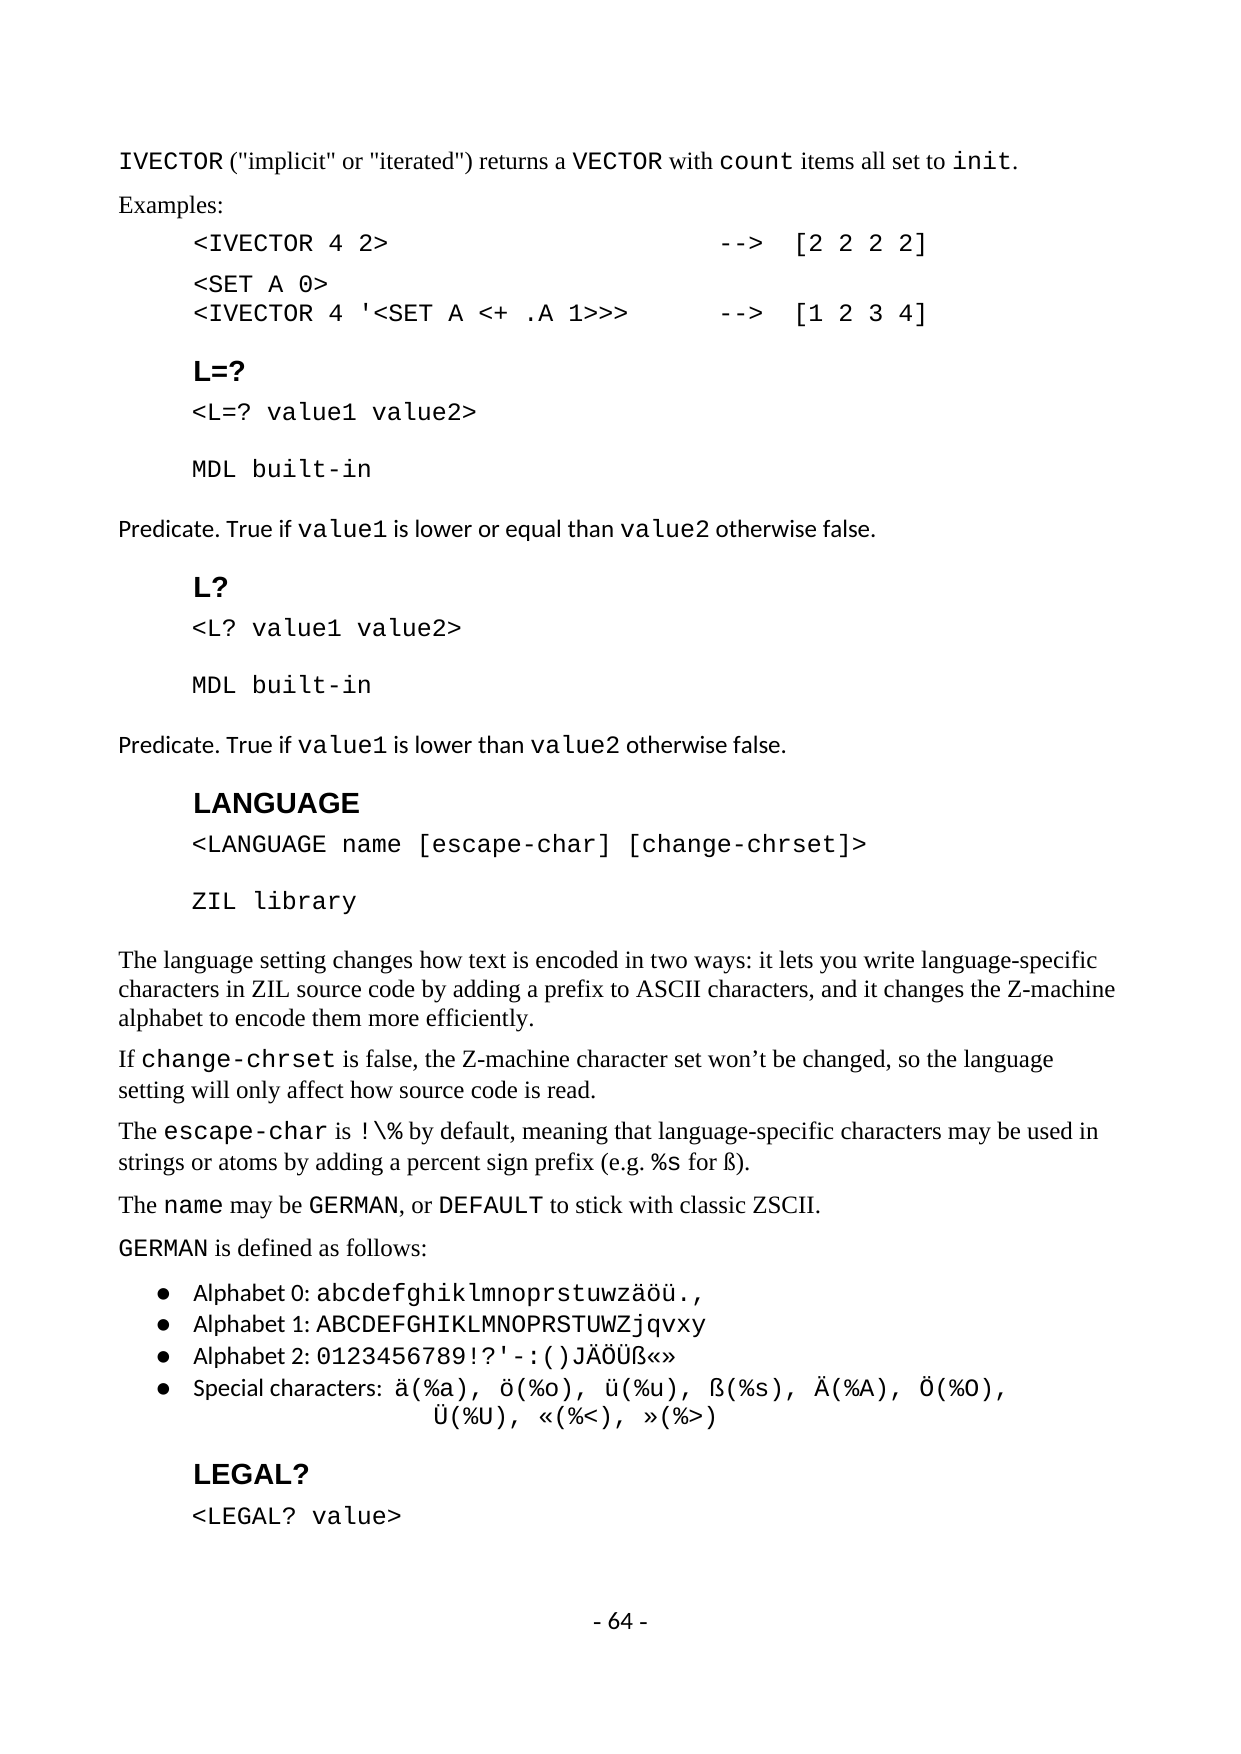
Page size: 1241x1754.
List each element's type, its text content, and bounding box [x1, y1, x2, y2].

text Predicate. True if value1 is lower or equal than value2 otherwise false. [118, 513, 1122, 545]
text The name may be GERMAN, or DEFAULT to stick with classic ZSCII. [118, 1190, 1122, 1221]
list Alphabet 1: ABCDEFGHIKLMNOPRSTUWZjqvxy [156, 1309, 1122, 1340]
text MDL built-in [192, 672, 1122, 701]
text <L? value1 value2> [192, 616, 1122, 644]
text If change-chrset is false, the Z-machine character set won’t be changed, so the language setting will only affect how source code is read. [118, 1044, 1122, 1103]
list Alphabet 2: 0123456789!?'-:()JÄÖÜß«» [156, 1340, 1122, 1372]
subtitle L=? [118, 353, 1122, 387]
text <L=? value1 value2> [192, 399, 1122, 428]
text <LEGAL? value> [192, 1503, 1122, 1532]
list Alphabet 0: abcdefghiklmnoprstuwzäöü., [156, 1277, 1122, 1309]
text The language setting changes how text is encoded in two ways: it lets you write language-specific characters in ZIL source code by adding a prefix to ASCII characters, and it changes the Z-machine alphabet to encode them more efficiently. [118, 945, 1122, 1031]
text <SET A 0> <IVECTOR 4 '<SET A <+ .A 1>>> --> [1 2 3 4] [118, 272, 1122, 328]
text Examples: [118, 190, 1122, 218]
text GERMAN is defined as follows: [118, 1233, 1122, 1264]
text <LANGUAGE name [escape-char] [change-chrset]> [192, 832, 1122, 860]
text <IVECTOR 4 2> --> [2 2 2 2] [118, 231, 1122, 259]
text IVECTOR ("implicit" or "iterated") returns a VECTOR with count items all set to init. [118, 146, 1122, 177]
text ZIL library [192, 888, 1122, 917]
text MDL built-in [192, 456, 1122, 484]
subtitle LANGUAGE [118, 786, 1122, 819]
text Predicate. True if value1 is lower than value2 otherwise false. [118, 729, 1122, 761]
list Special characters: ä(%a), ö(%o), ü(%u), ß(%s), Ä(%A), Ö(%O), Ü(%U), «(%<), »(%>) [156, 1372, 1122, 1432]
text The escape-char is !\% by default, meaning that language-specific characters may be used in strings or atoms by adding a percent sign prefix (e.g. %s for ß). [118, 1116, 1122, 1178]
subtitle L? [118, 570, 1122, 603]
subtitle LEGAL? [118, 1457, 1122, 1491]
